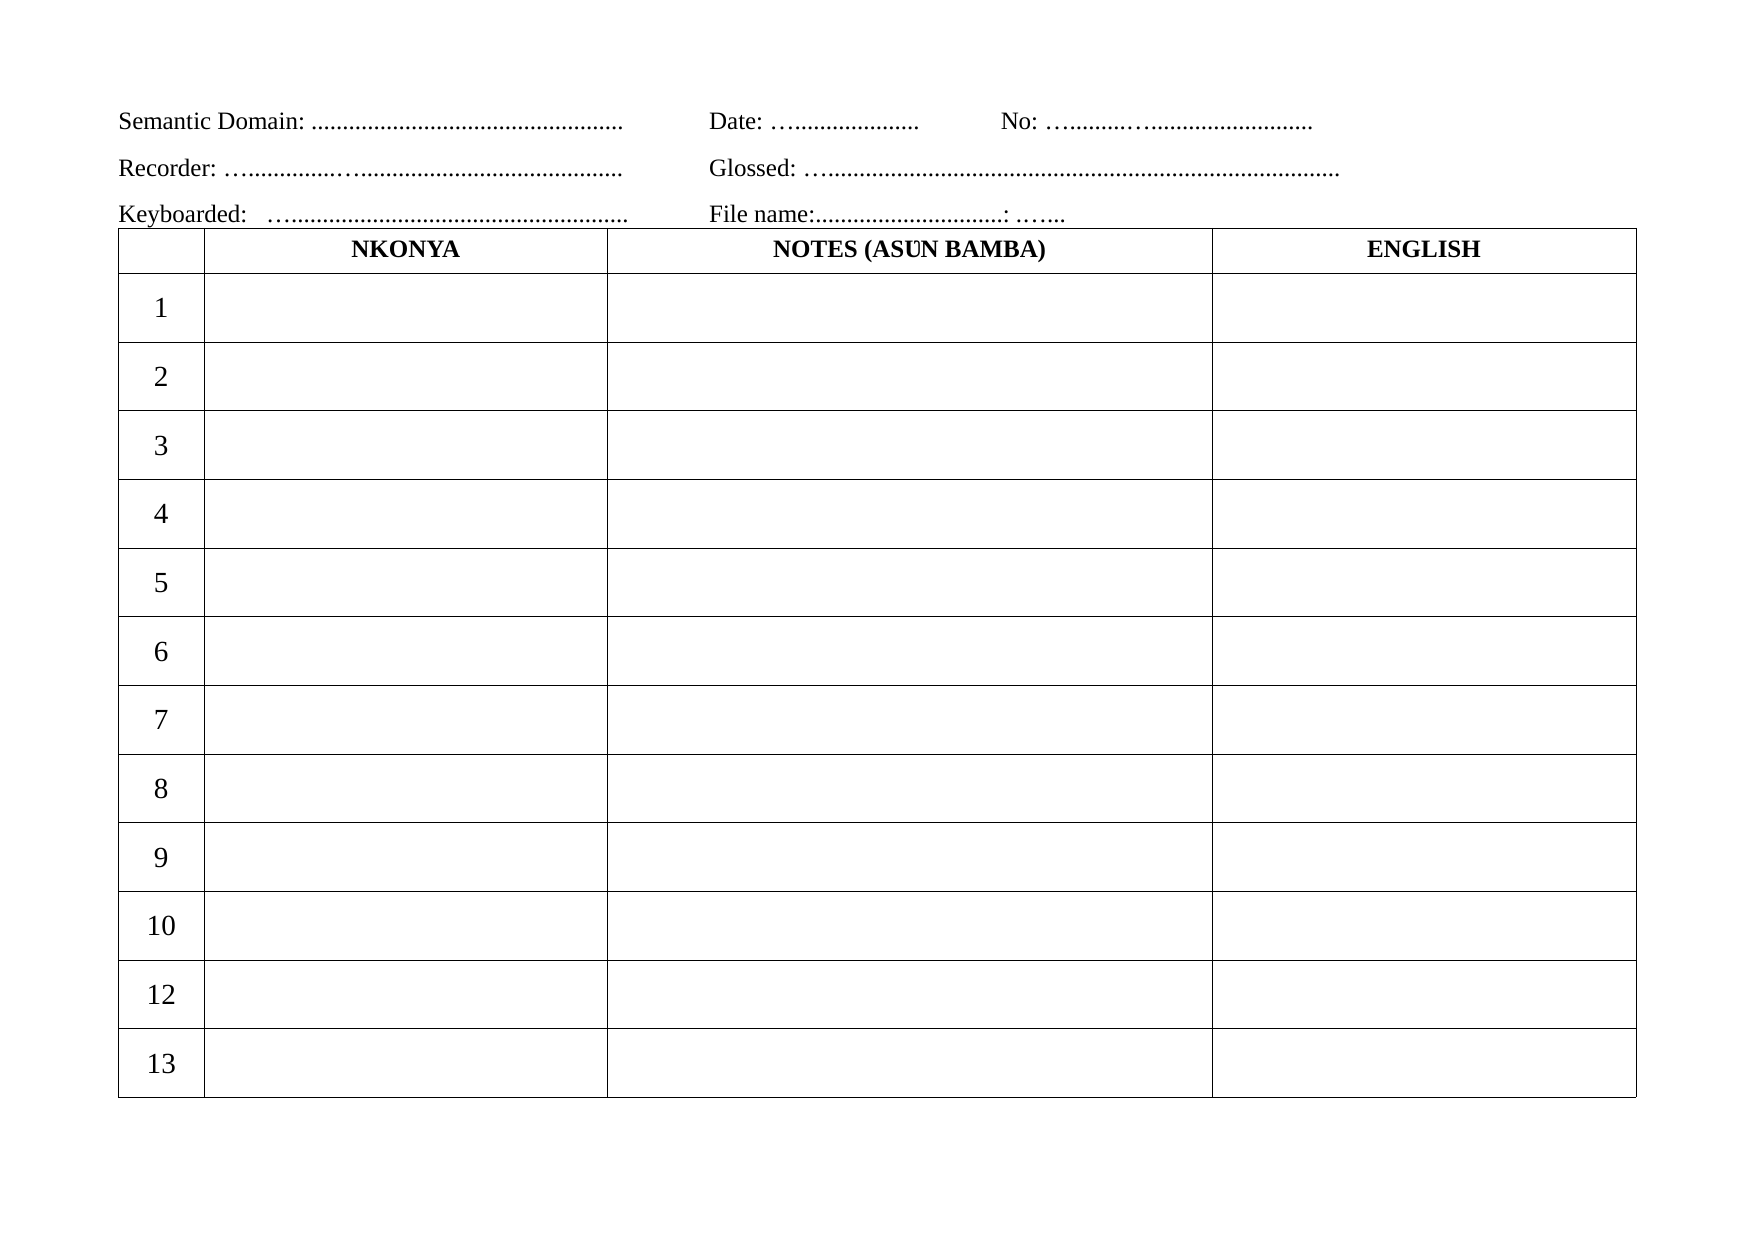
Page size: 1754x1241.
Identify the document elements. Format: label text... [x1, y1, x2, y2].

table_header NKONYA [205, 229, 607, 273]
table_cell [1213, 274, 1636, 342]
text Recorder: …..............….......................................... Glossed: ….................................................................................. [118, 153, 1636, 181]
table_cell [1213, 961, 1636, 1028]
table_cell [1213, 480, 1636, 548]
table_cell [205, 411, 607, 479]
table_cell [608, 549, 1212, 616]
table_cell [1213, 617, 1636, 685]
table_cell [608, 892, 1212, 959]
table_cell [205, 1029, 607, 1097]
table_cell [1213, 755, 1636, 822]
table_cell [205, 892, 607, 959]
text Keyboarded: …...................................................... File name:..............................: .…... [118, 199, 1636, 228]
table_cell 9 [119, 823, 204, 891]
table_cell [1213, 411, 1636, 479]
table_cell 5 [119, 549, 204, 616]
table_cell [1213, 1029, 1636, 1097]
table_cell 4 [119, 480, 204, 548]
table_cell [608, 686, 1212, 753]
table_cell [608, 480, 1212, 548]
table_header NOTES (ASƲN BAMBA) [608, 229, 1212, 273]
table_cell 2 [119, 343, 204, 410]
table_cell [608, 823, 1212, 891]
table_cell [1213, 686, 1636, 753]
table_cell [608, 343, 1212, 410]
table_cell 12 [119, 961, 204, 1028]
text Semantic Domain: .................................................. Date: ….................... No: ….........….......................... [118, 106, 1636, 135]
table_cell [205, 274, 607, 342]
table_cell [608, 961, 1212, 1028]
table_cell [1213, 343, 1636, 410]
table_cell 3 [119, 411, 204, 479]
table_header [119, 229, 204, 273]
table_cell [608, 411, 1212, 479]
table_cell 10 [119, 892, 204, 959]
table_cell 13 [119, 1029, 204, 1097]
table_cell [608, 1029, 1212, 1097]
table_cell 6 [119, 617, 204, 685]
table_cell 7 [119, 686, 204, 753]
table_cell [608, 617, 1212, 685]
table_cell 8 [119, 755, 204, 822]
table_cell [205, 755, 607, 822]
table_cell [1213, 823, 1636, 891]
table_cell [205, 823, 607, 891]
table_cell [205, 686, 607, 753]
table_cell [205, 549, 607, 616]
table_cell [205, 617, 607, 685]
table_cell [205, 480, 607, 548]
table_cell [205, 961, 607, 1028]
table_cell [608, 274, 1212, 342]
table_cell [608, 755, 1212, 822]
table_cell 1 [119, 274, 204, 342]
table_cell [205, 343, 607, 410]
table_header ENGLISH [1213, 229, 1636, 273]
table_cell [1213, 892, 1636, 959]
table_cell [1213, 549, 1636, 616]
